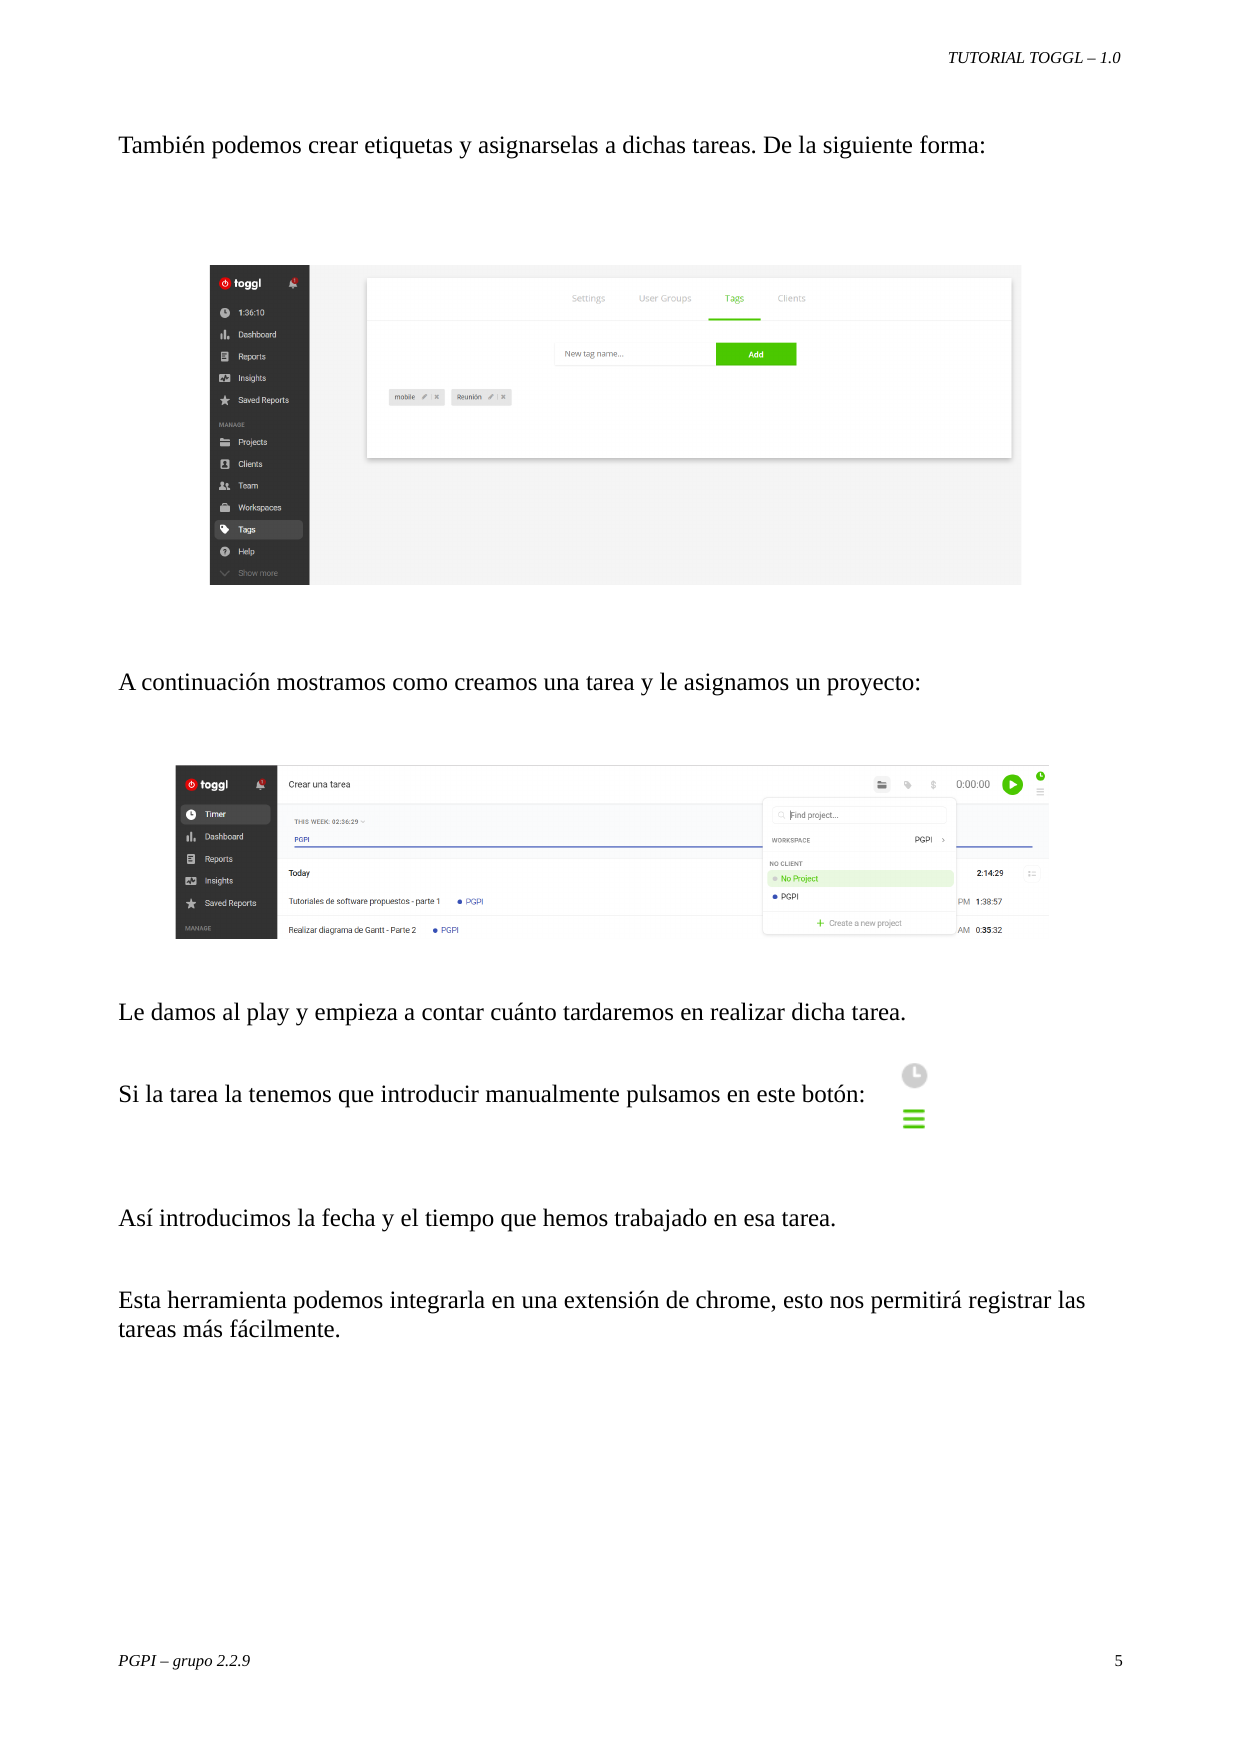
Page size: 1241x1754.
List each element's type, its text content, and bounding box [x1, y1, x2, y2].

picture [175, 765, 1049, 939]
text También podemos crear etiquetas y asignarselas a dichas tareas. De la siguiente forma: [118, 131, 1122, 159]
picture [209, 265, 1022, 585]
picture [893, 1062, 939, 1146]
text A continuación mostramos como creamos una tarea y le asignamos un proyecto: [118, 667, 1122, 696]
text Así introducimos la fecha y el tiempo que hemos trabajado en esa tarea. [118, 1203, 1122, 1232]
text Si la tarea la tenemos que introducir manualmente pulsamos en este botón: [118, 1079, 893, 1108]
text Esta herramienta podemos integrarla en una extensión de chrome, esto nos permitirá registrar las tareas más fácilmente. [118, 1286, 1122, 1343]
text Le damos al play y empieza a contar cuánto tardaremos en realizar dicha tarea. [118, 997, 1122, 1026]
text [939, 1079, 1122, 1108]
